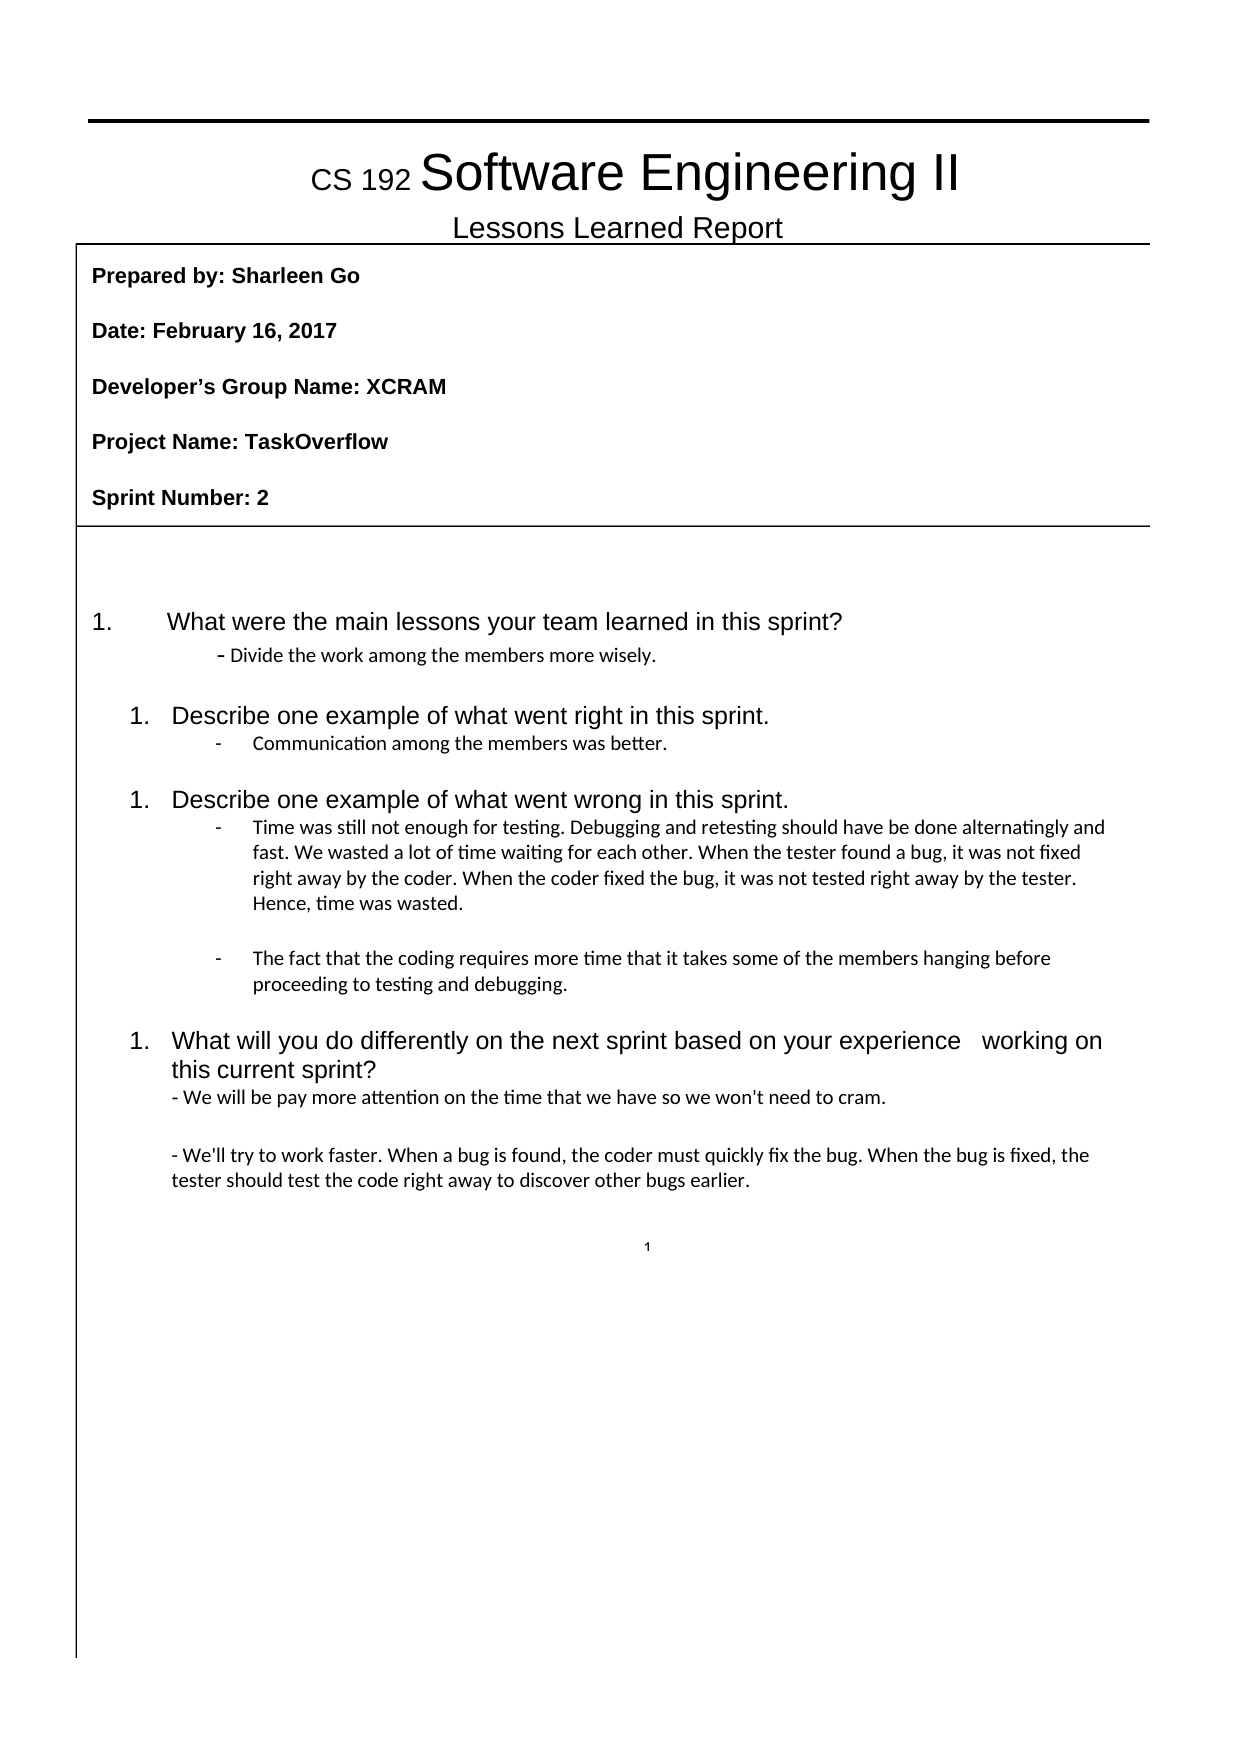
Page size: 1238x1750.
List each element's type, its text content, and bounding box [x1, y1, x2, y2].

picture [75, 243, 1150, 1658]
text CS 192 Software Engineering II [310, 142, 1125, 202]
picture [88, 119, 1150, 123]
text Lessons Learned Report [452, 210, 1125, 243]
